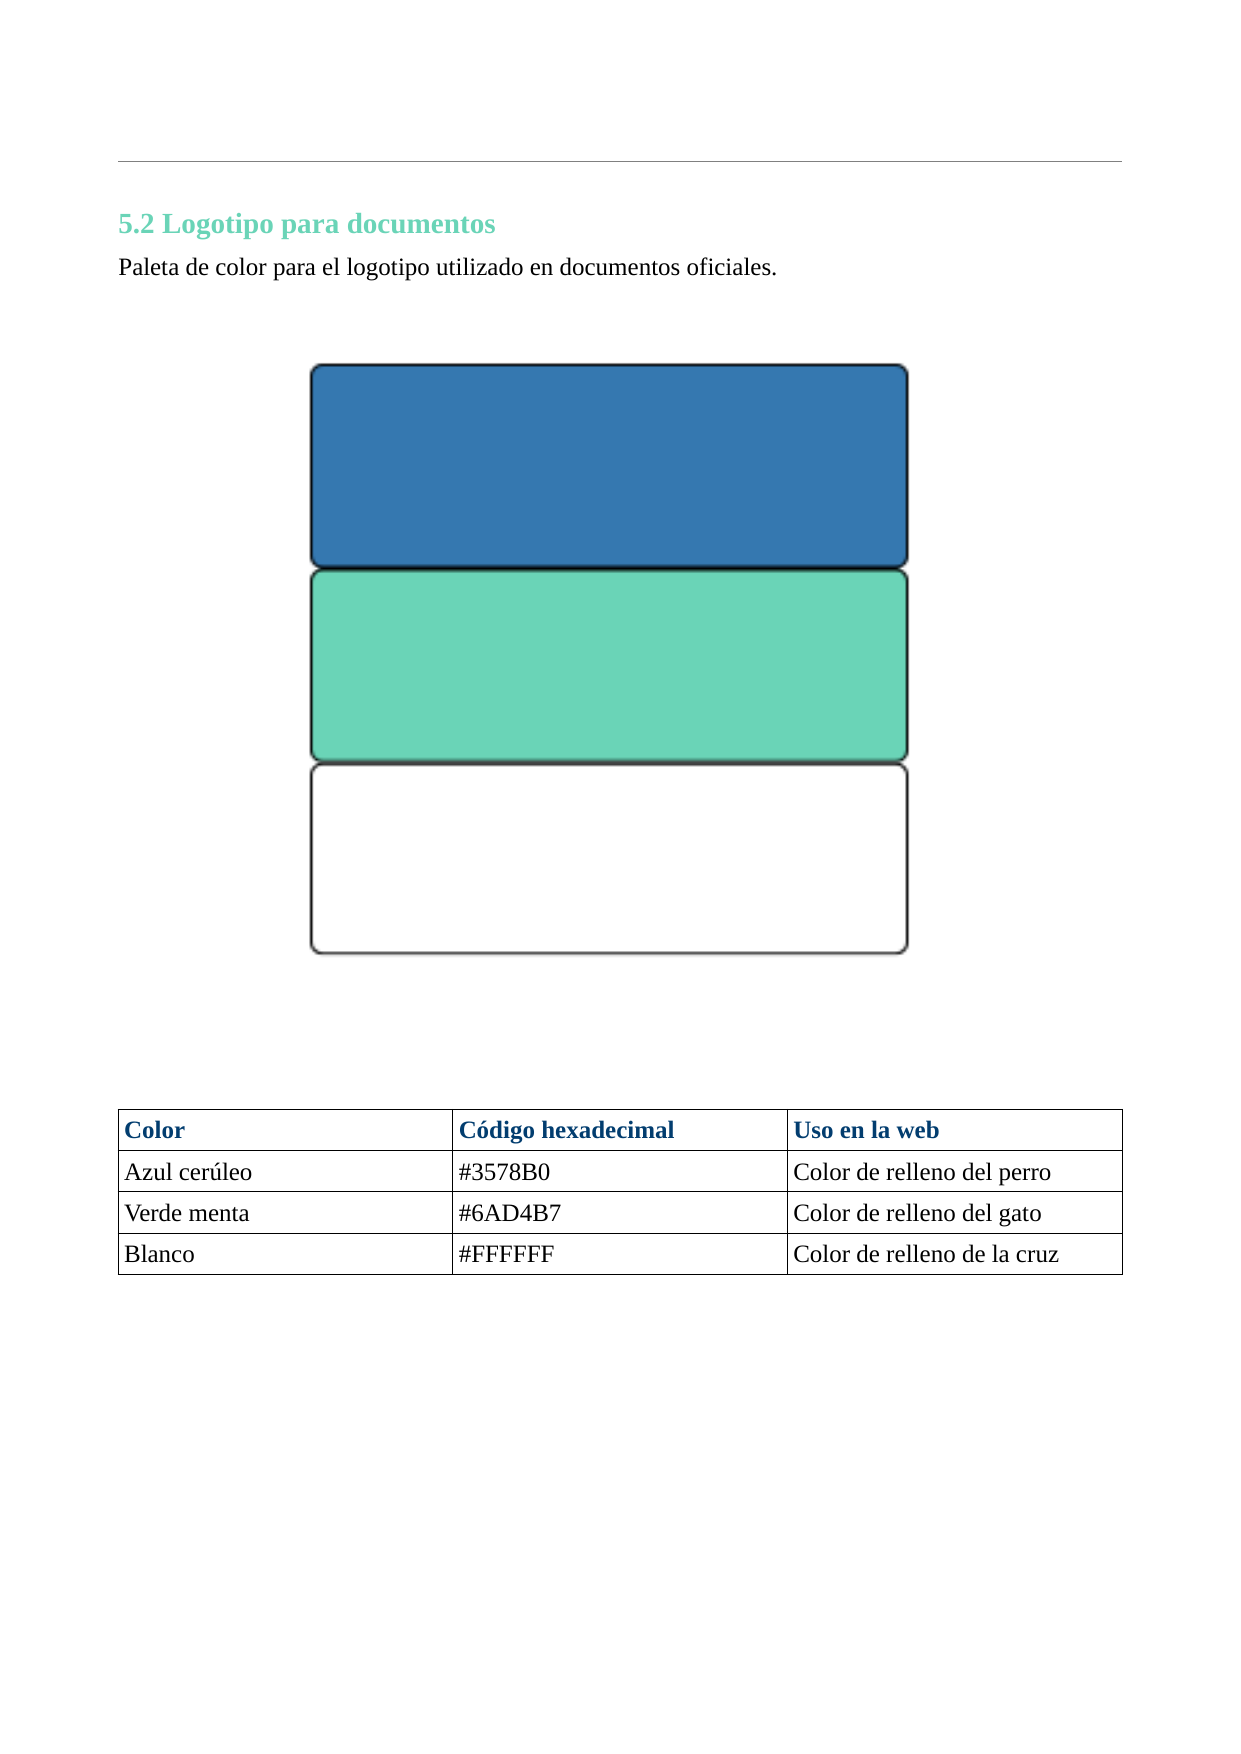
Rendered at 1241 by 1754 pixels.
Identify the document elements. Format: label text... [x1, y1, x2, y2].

subtitle 5.2 Logotipo para documentos [118, 206, 1122, 239]
table_header Código hexadecimal [453, 1110, 787, 1150]
table_cell Verde menta [119, 1192, 452, 1232]
table_cell Color de relleno de la cruz [788, 1234, 1122, 1274]
table_cell Azul cerúleo [119, 1151, 452, 1191]
table_cell Blanco [119, 1234, 452, 1274]
table_cell Color de relleno del perro [788, 1151, 1122, 1191]
table_cell #FFFFFF [453, 1234, 787, 1274]
picture [236, 289, 984, 1043]
text Paleta de color para el logotipo utilizado en documentos oficiales. [118, 252, 1122, 281]
table_cell #6AD4B7 [453, 1192, 787, 1232]
table_cell Color de relleno del gato [788, 1192, 1122, 1232]
table_header Color [119, 1110, 452, 1150]
table_header Uso en la web [788, 1110, 1122, 1150]
table_cell #3578B0 [453, 1151, 787, 1191]
